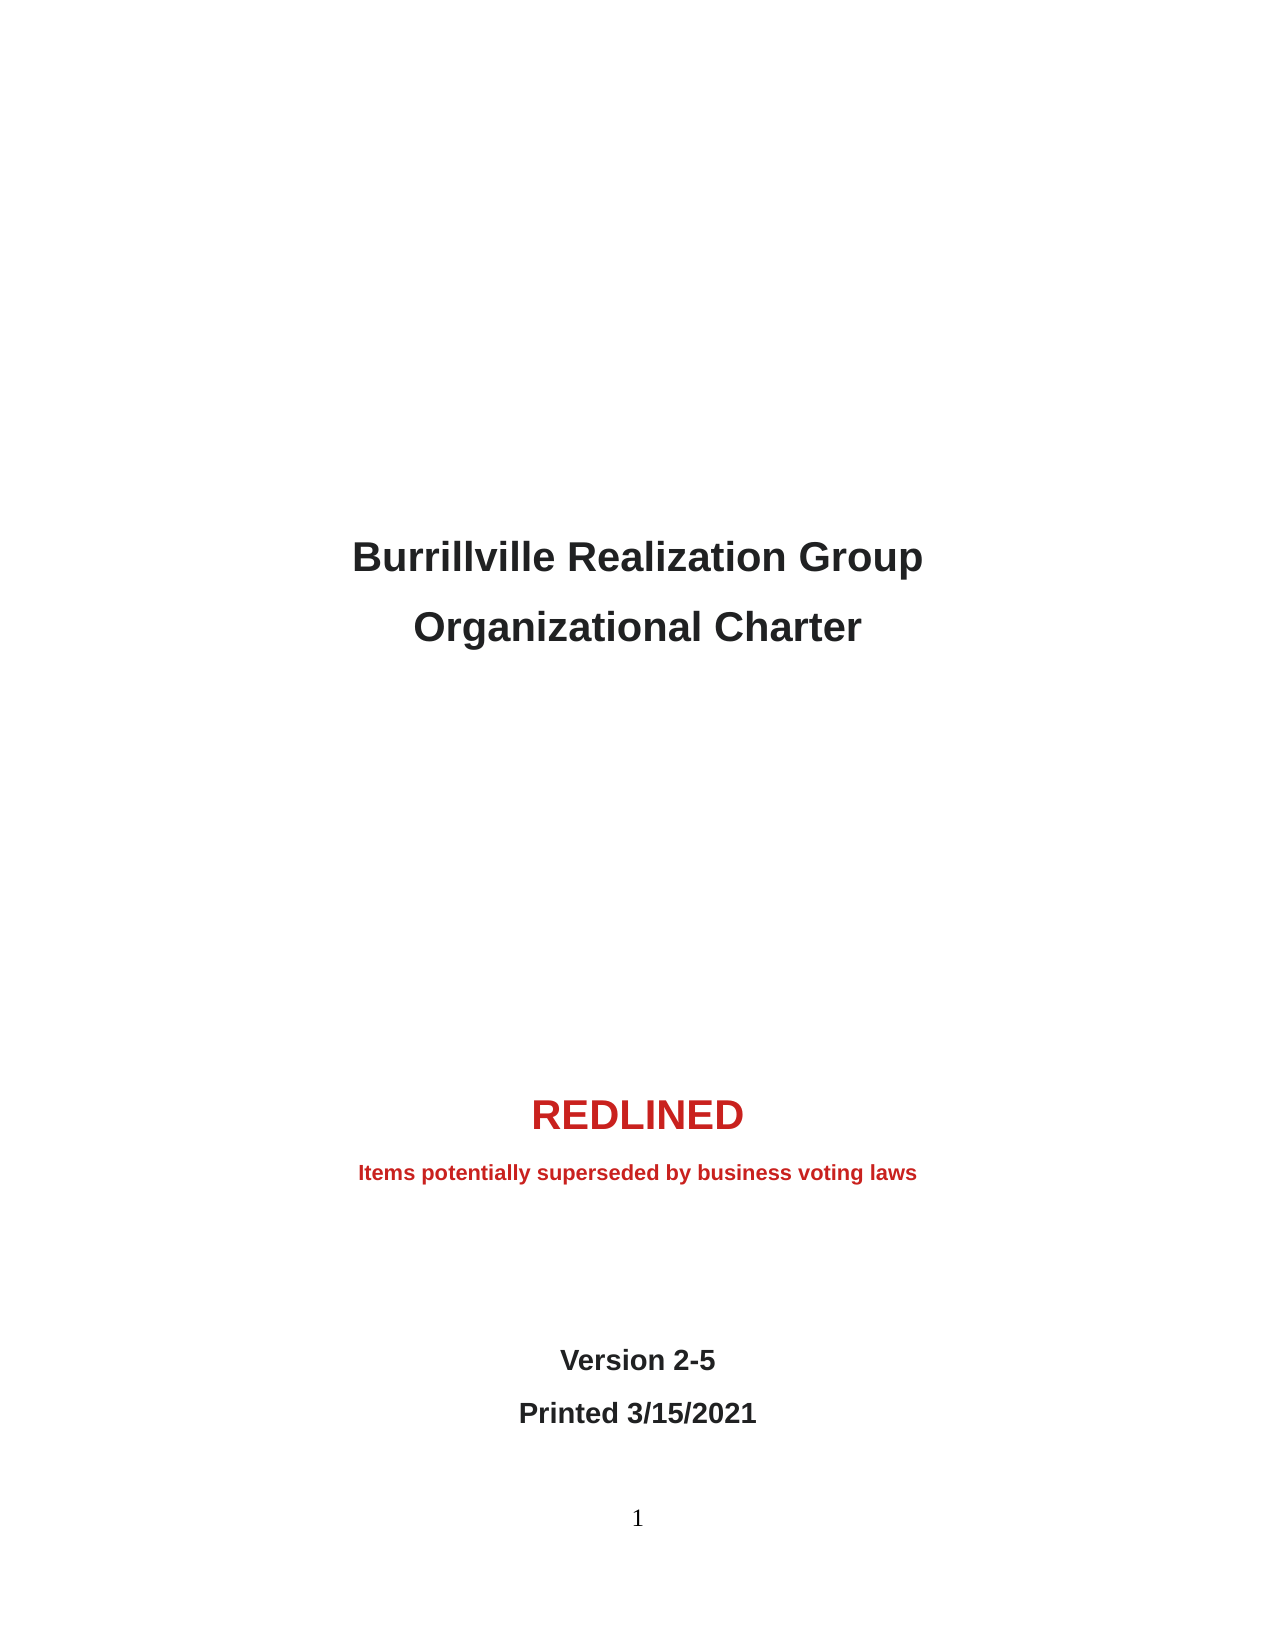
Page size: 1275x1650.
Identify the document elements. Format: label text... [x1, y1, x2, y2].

text Organizational Charter [118, 602, 1157, 650]
text Printed 3/15/2021 [118, 1396, 1157, 1429]
text REDLINED [118, 1090, 1157, 1138]
text Version 2-5 [118, 1343, 1157, 1376]
text Burrillville Realization Group [118, 533, 1157, 581]
text Items potentially superseded by business voting laws [118, 1160, 1157, 1185]
